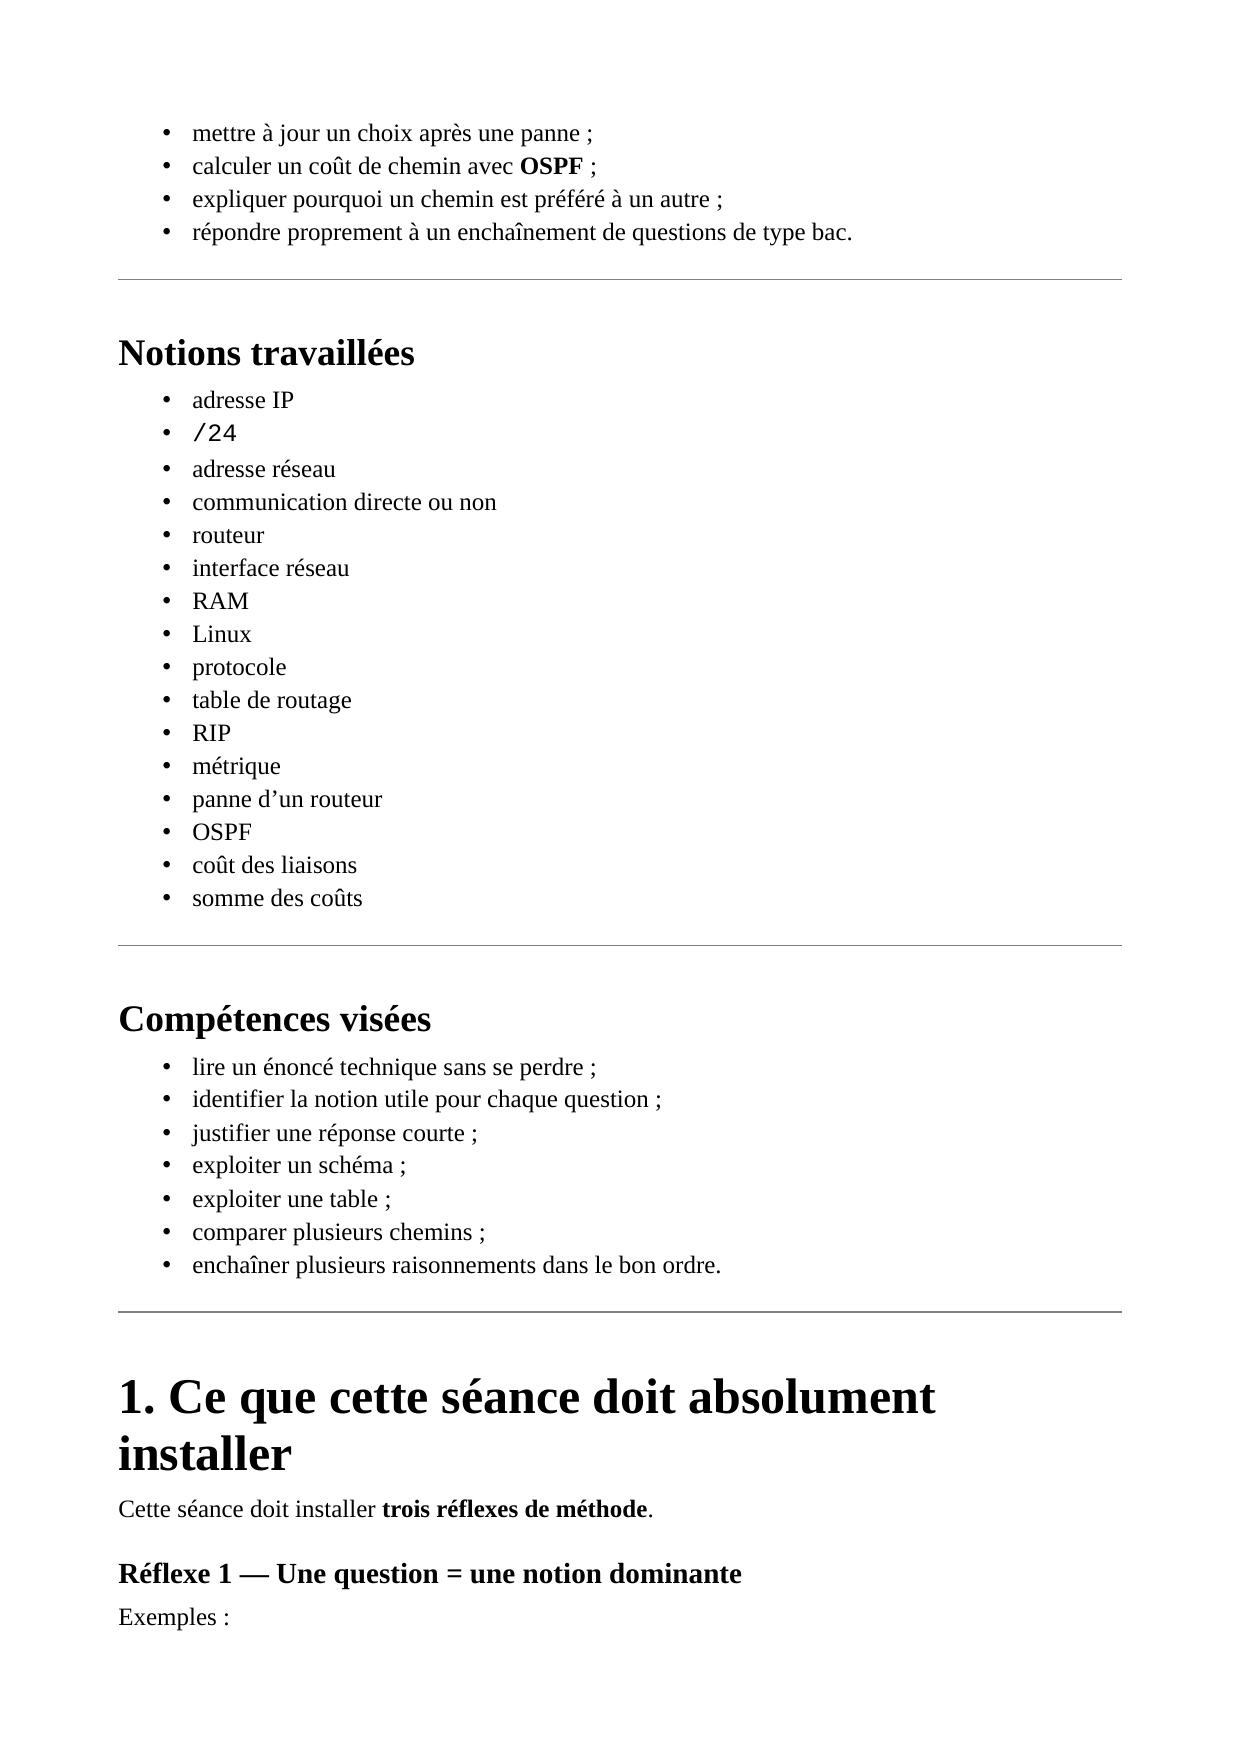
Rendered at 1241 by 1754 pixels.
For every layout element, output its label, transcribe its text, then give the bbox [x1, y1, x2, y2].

list routeur [162, 520, 1122, 549]
list somme des coûts [162, 883, 1122, 912]
list OSPF [162, 817, 1122, 846]
list table de routage [162, 685, 1122, 714]
subtitle Notions travaillées [118, 330, 1122, 373]
list RIP [162, 718, 1122, 747]
subtitle Compétences visées [118, 996, 1122, 1039]
subtitle Réflexe 1 — Une question = une notion dominante [118, 1556, 1122, 1590]
list répondre proprement à un enchaînement de questions de type bac. [162, 217, 1122, 246]
list interface réseau [162, 553, 1122, 582]
list Linux [162, 619, 1122, 648]
text Exemples : [118, 1602, 1122, 1631]
list expliquer pourquoi un chemin est préféré à un autre ; [162, 184, 1122, 213]
list métrique [162, 751, 1122, 780]
list communication directe ou non [162, 487, 1122, 516]
list comparer plusieurs chemins ; [162, 1217, 1122, 1245]
text Cette séance doit installer trois réflexes de méthode. [118, 1494, 1122, 1523]
list exploiter un schéma ; [162, 1151, 1122, 1179]
list coût des liaisons [162, 850, 1122, 879]
subtitle 1. Ce que cette séance doit absolument installer [118, 1367, 1122, 1482]
list justifier une réponse courte ; [162, 1118, 1122, 1146]
list adresse IP [162, 386, 1122, 414]
list protocole [162, 652, 1122, 681]
list calculer un coût de chemin avec OSPF ; [162, 151, 1122, 180]
list identifier la notion utile pour chaque question ; [162, 1084, 1122, 1113]
list panne d’un routeur [162, 784, 1122, 813]
list mettre à jour un choix après une panne ; [162, 118, 1122, 147]
list enchaîner plusieurs raisonnements dans le bon ordre. [162, 1250, 1122, 1278]
list RAM [162, 586, 1122, 615]
list exploiter une table ; [162, 1184, 1122, 1212]
list adresse réseau [162, 454, 1122, 483]
list /24 [162, 418, 1122, 449]
list lire un énoncé technique sans se perdre ; [162, 1052, 1122, 1080]
